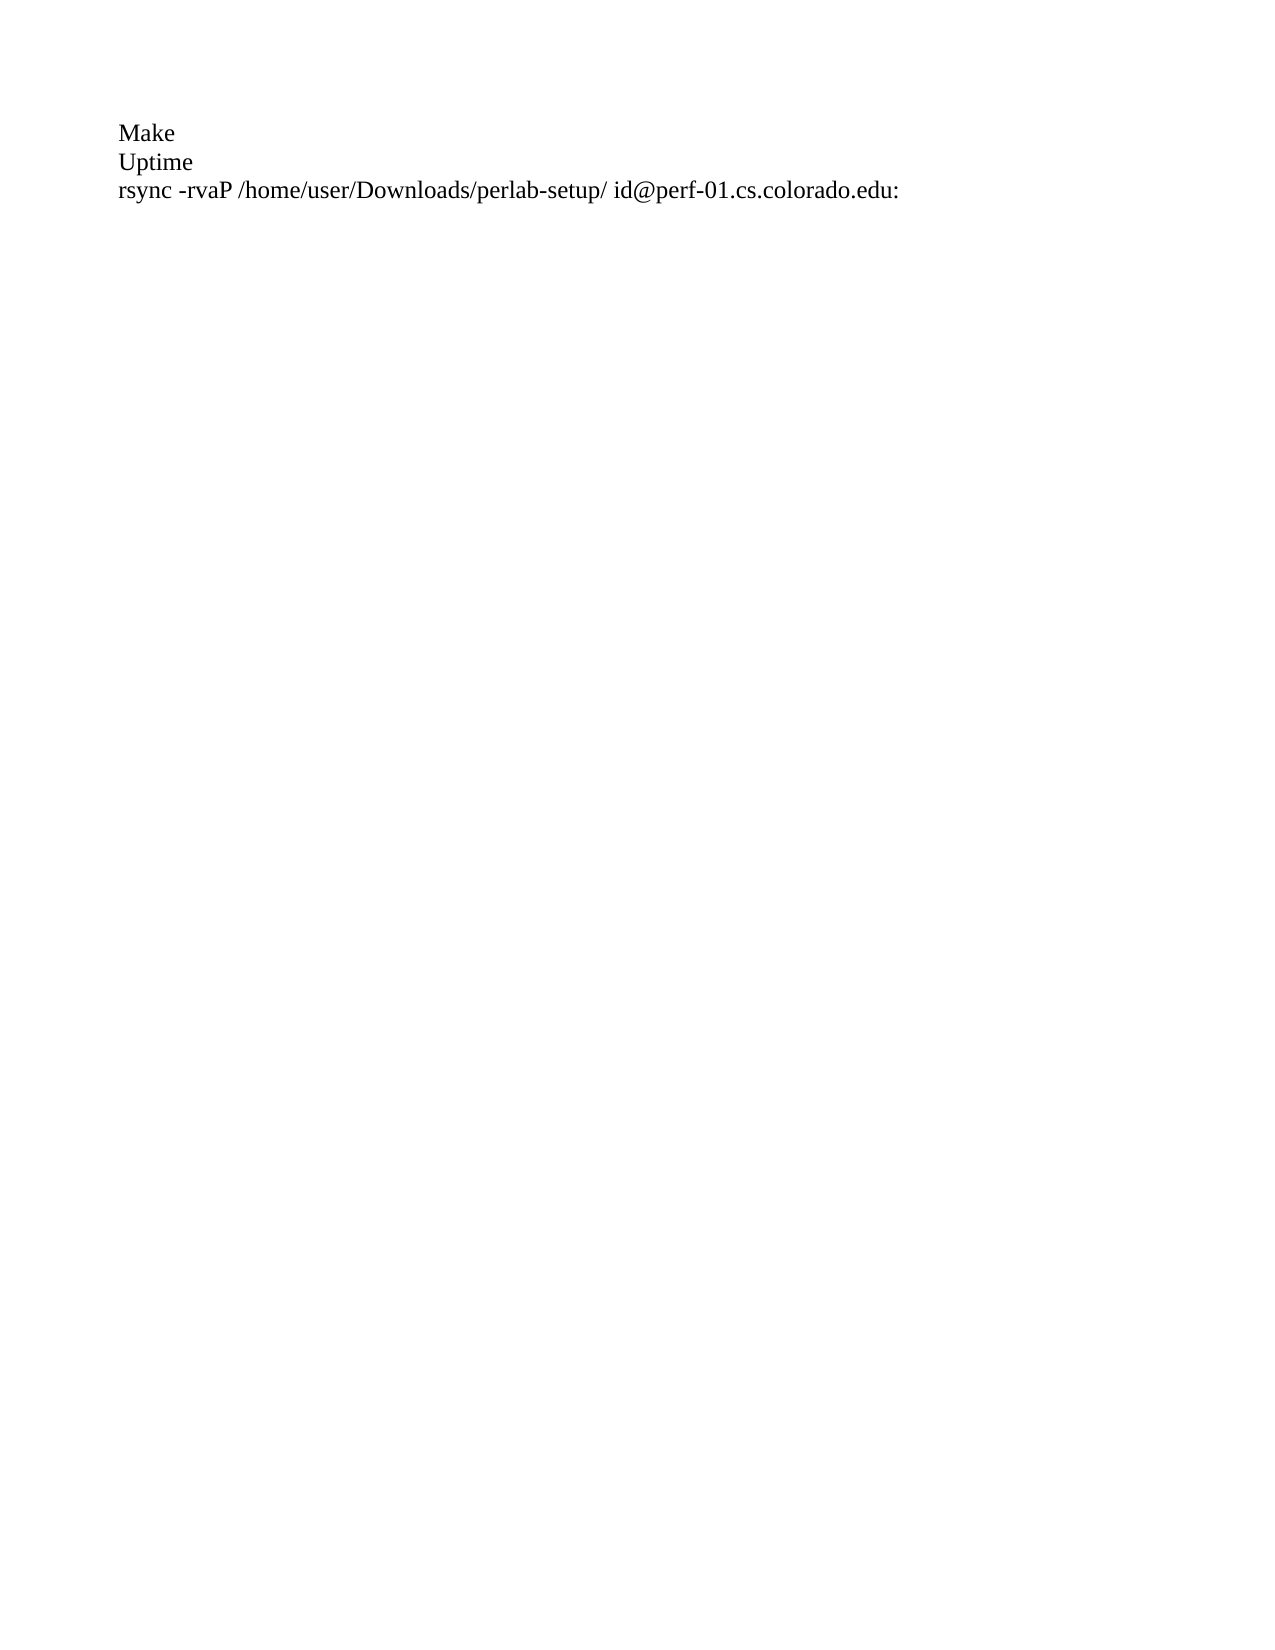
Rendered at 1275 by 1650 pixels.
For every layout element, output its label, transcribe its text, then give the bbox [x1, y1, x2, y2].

text Make [118, 118, 1157, 147]
text Uptime [118, 147, 1157, 176]
text rsync -rvaP /home/user/Downloads/perlab-setup/ id@perf-01.cs.colorado.edu: [118, 176, 1157, 204]
